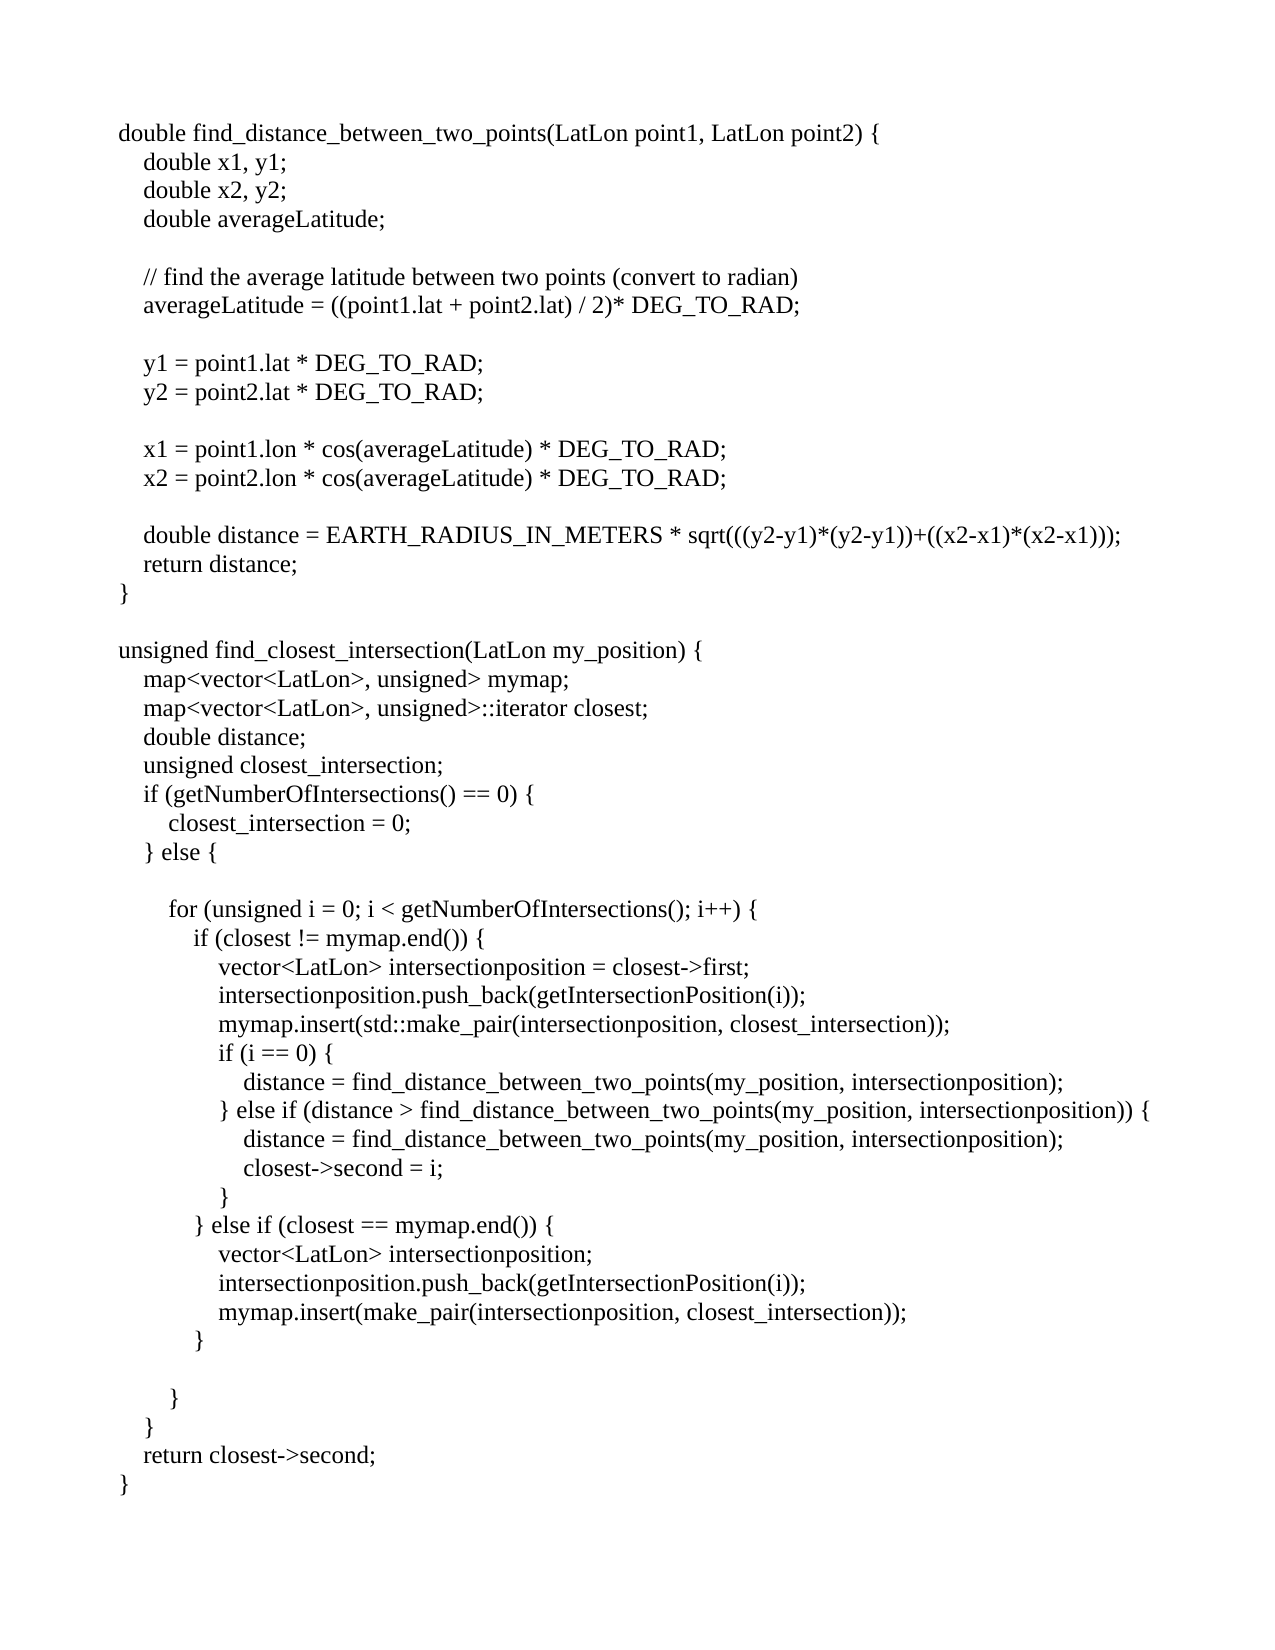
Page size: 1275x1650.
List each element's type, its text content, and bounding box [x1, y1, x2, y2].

text x1 = point1.lon * cos(averageLatitude) * DEG_TO_RAD; [118, 434, 1157, 463]
text // find the average latitude between two points (convert to radian) [118, 262, 1157, 291]
text return distance; [118, 549, 1157, 578]
text unsigned find_closest_intersection(LatLon my_position) { [118, 636, 1157, 664]
text y1 = point1.lat * DEG_TO_RAD; [118, 348, 1157, 377]
text double find_distance_between_two_points(LatLon point1, LatLon point2) { [118, 118, 1157, 147]
text mymap.insert(make_pair(intersectionposition, closest_intersection)); [118, 1297, 1157, 1326]
text unsigned closest_intersection; [118, 751, 1157, 779]
text for (unsigned i = 0; i < getNumberOfIntersections(); i++) { [118, 894, 1157, 923]
text double x2, y2; [118, 176, 1157, 204]
text } else { [118, 837, 1157, 866]
text double distance; [118, 722, 1157, 751]
text } [118, 1182, 1157, 1211]
text x2 = point2.lon * cos(averageLatitude) * DEG_TO_RAD; [118, 463, 1157, 492]
text if (i == 0) { [118, 1038, 1157, 1067]
text map<vector<LatLon>, unsigned>::iterator closest; [118, 693, 1157, 722]
text if (getNumberOfIntersections() == 0) { [118, 779, 1157, 808]
text intersectionposition.push_back(getIntersectionPosition(i)); [118, 981, 1157, 1009]
text y2 = point2.lat * DEG_TO_RAD; [118, 377, 1157, 406]
text vector<LatLon> intersectionposition = closest->first; [118, 952, 1157, 981]
text return closest->second; [118, 1441, 1157, 1469]
text double x1, y1; [118, 147, 1157, 176]
text distance = find_distance_between_two_points(my_position, intersectionposition); [118, 1067, 1157, 1096]
text map<vector<LatLon>, unsigned> mymap; [118, 664, 1157, 693]
text closest->second = i; [118, 1153, 1157, 1182]
text averageLatitude = ((point1.lat + point2.lat) / 2)* DEG_TO_RAD; [118, 291, 1157, 319]
text mymap.insert(std::make_pair(intersectionposition, closest_intersection)); [118, 1009, 1157, 1038]
text } [118, 1326, 1157, 1354]
text } [118, 1412, 1157, 1441]
text } else if (distance > find_distance_between_two_points(my_position, intersectionposition)) { [118, 1096, 1157, 1124]
text closest_intersection = 0; [118, 808, 1157, 837]
text vector<LatLon> intersectionposition; [118, 1239, 1157, 1268]
text if (closest != mymap.end()) { [118, 923, 1157, 952]
text distance = find_distance_between_two_points(my_position, intersectionposition); [118, 1124, 1157, 1153]
text } else if (closest == mymap.end()) { [118, 1211, 1157, 1239]
text } [118, 1383, 1157, 1412]
text } [118, 1469, 1157, 1498]
text double distance = EARTH_RADIUS_IN_METERS * sqrt(((y2-y1)*(y2-y1))+((x2-x1)*(x2-x1))); [118, 521, 1157, 549]
text double averageLatitude; [118, 204, 1157, 233]
text intersectionposition.push_back(getIntersectionPosition(i)); [118, 1268, 1157, 1297]
text } [118, 578, 1157, 607]
